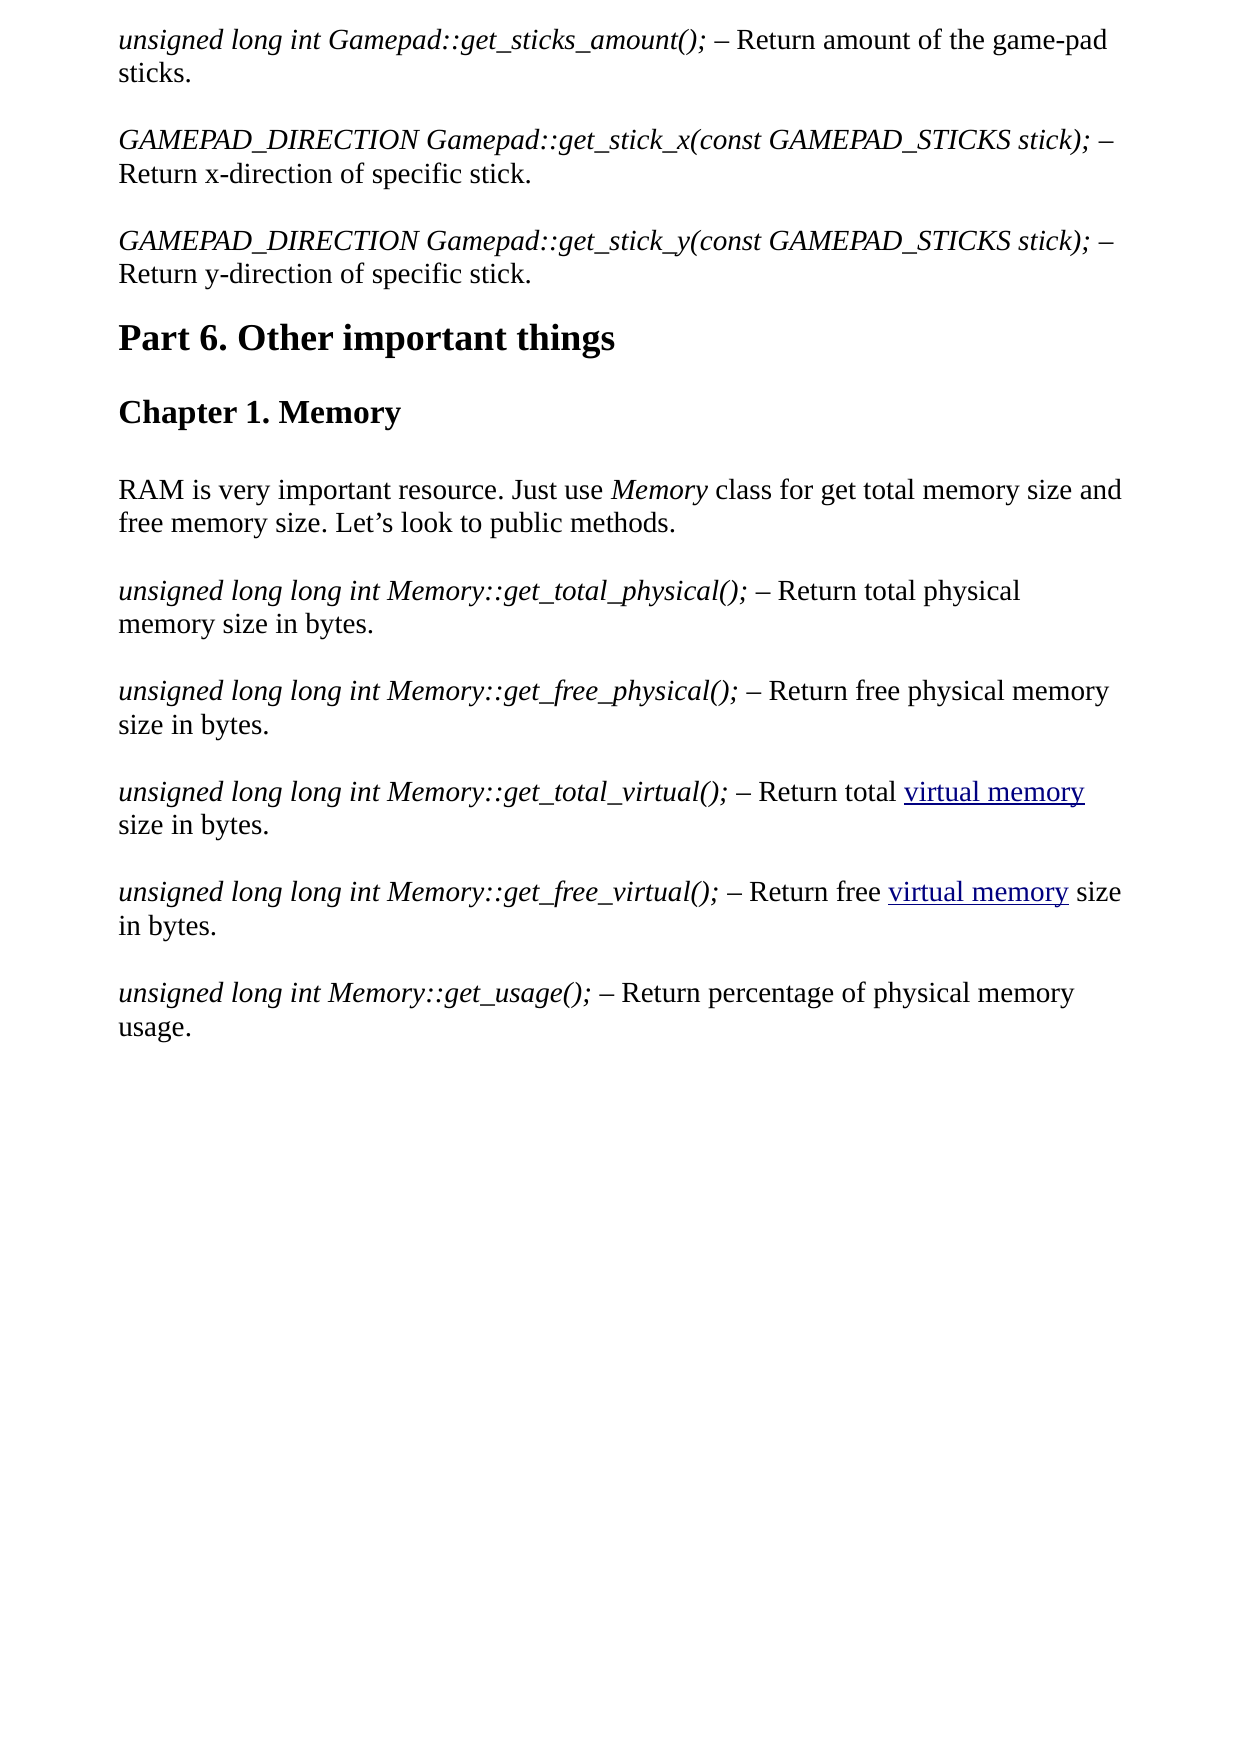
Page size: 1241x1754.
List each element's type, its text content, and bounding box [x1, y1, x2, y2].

text GAMEPAD_DIRECTION Gamepad::get_stick_x(const GAMEPAD_STICKS stick); – Return x-direction of specific stick. [118, 122, 1122, 189]
text unsigned long int Memory::get_usage(); – Return percentage of physical memory usage. [118, 975, 1122, 1042]
text GAMEPAD_DIRECTION Gamepad::get_stick_y(const GAMEPAD_STICKS stick); – Return y-direction of specific stick. [118, 223, 1122, 290]
text unsigned long int Gamepad::get_sticks_amount(); – Return amount of the game-pad sticks. [118, 22, 1122, 89]
text unsigned long long int Memory::get_total_physical(); – Return total physical memory size in bytes. [118, 573, 1122, 640]
subtitle Part 6. Other important things [118, 315, 1122, 359]
text unsigned long long int Memory::get_free_virtual(); – Return free virtual memory size in bytes. [118, 874, 1122, 942]
text unsigned long long int Memory::get_total_virtual(); – Return total virtual memory size in bytes. [118, 774, 1122, 841]
text unsigned long long int Memory::get_free_physical(); – Return free physical memory size in bytes. [118, 673, 1122, 740]
text RAM is very important resource. Just use Memory class for get total memory size and free memory size. Let’s look to public methods. [118, 472, 1122, 539]
subtitle Chapter 1. Memory [118, 392, 1122, 431]
